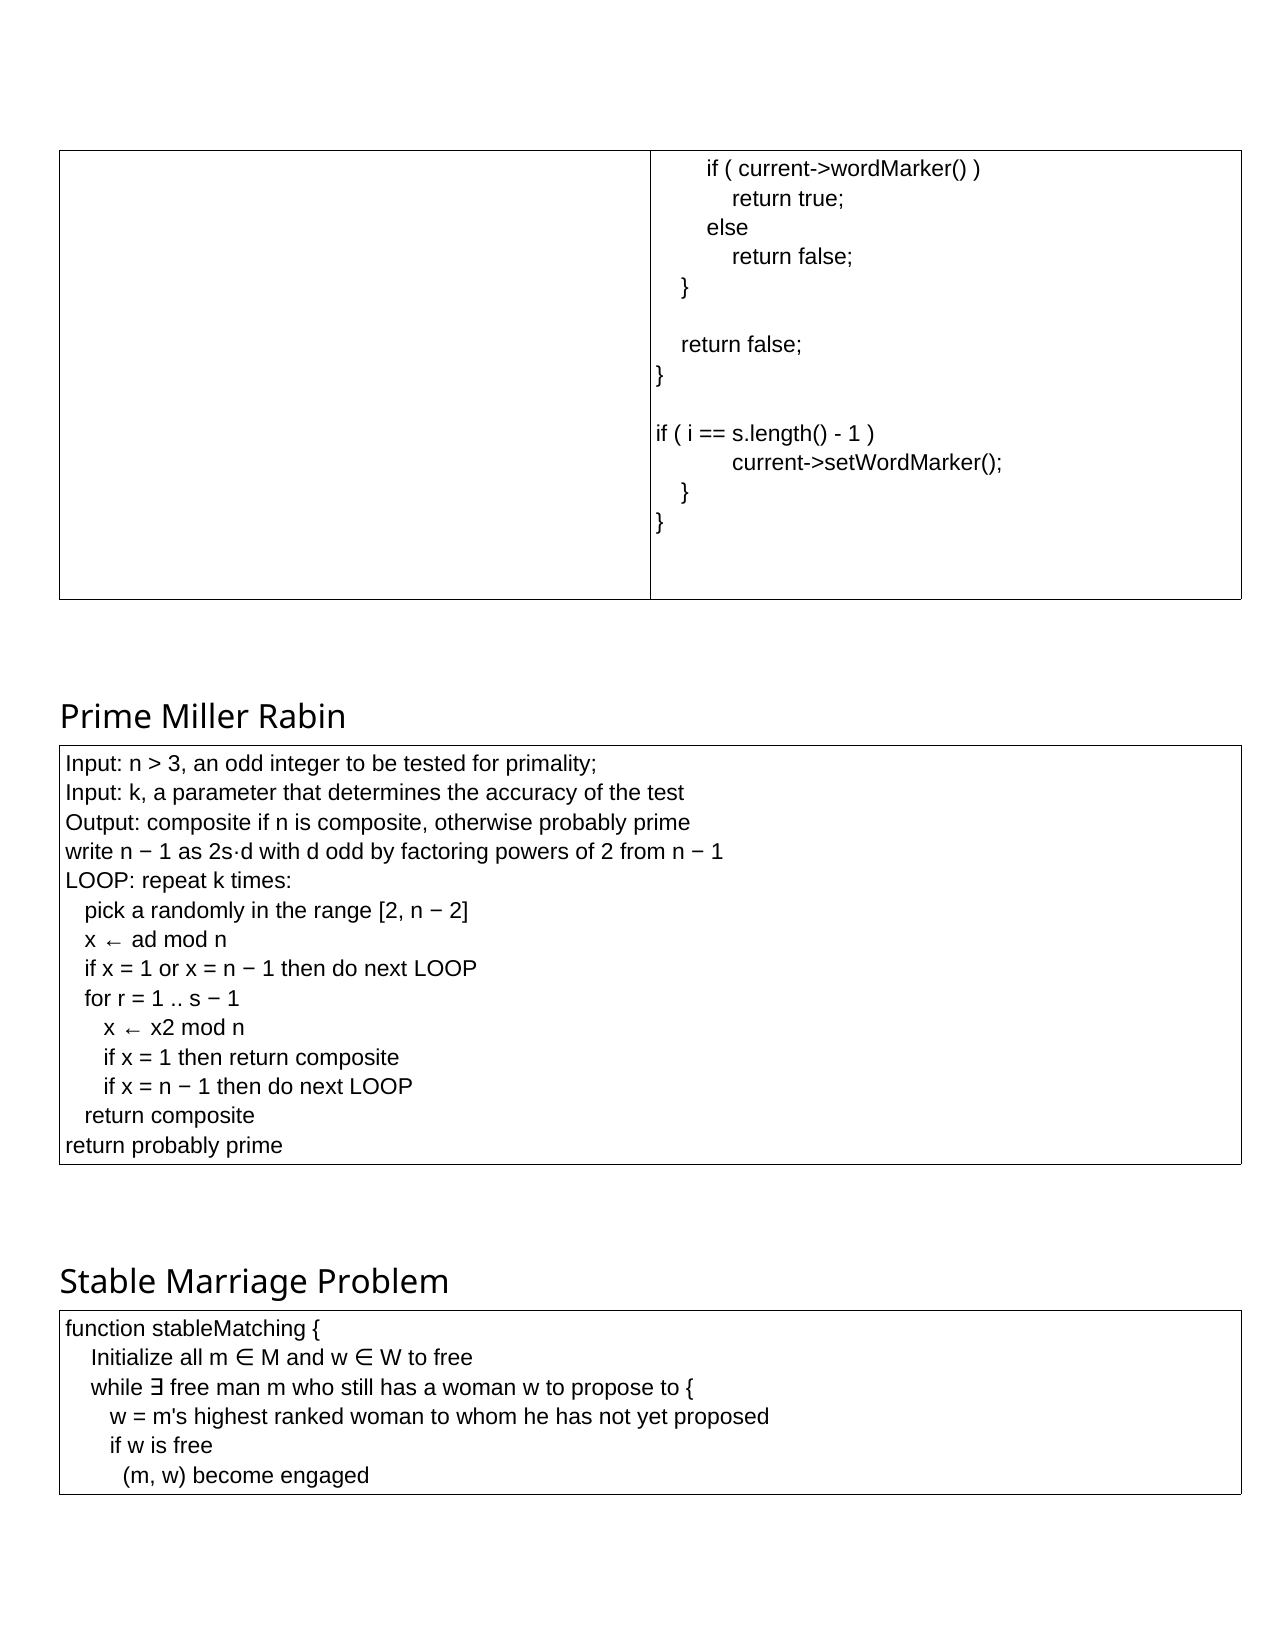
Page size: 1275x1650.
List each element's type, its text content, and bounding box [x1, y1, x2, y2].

table_header [60, 151, 650, 598]
subtitle Prime Miller Rabin [59, 692, 1241, 738]
table_header Input: n > 3, an odd integer to be tested for primality; Input: k, a parameter that determines the accuracy of the test Output: composite if n is composite, otherwise probably prime write n − 1 as 2s·d with d odd by factoring powers of 2 from n − 1 LOOP: repeat k times: pick a randomly in the range [2, n − 2] x ← ad mod n if x = 1 or x = n − 1 then do next LOOP for r = 1 .. s − 1 x ← x2 mod n if x = 1 then return composite if x = n − 1 then do next LOOP return composite return probably prime [60, 746, 1241, 1164]
subtitle Stable Marriage Problem [59, 1258, 1241, 1303]
table_header function stableMatching { Initialize all m ∈ M and w ∈ W to free while ∃ free man m who still has a woman w to propose to { w = m's highest ranked woman to whom he has not yet proposed if w is free (m, w) become engaged [60, 1311, 1241, 1494]
table_header if ( current->wordMarker() ) return true; else return false; } return false; } if ( i == s.length() - 1 ) current->setWordMarker(); } } [651, 151, 1241, 598]
